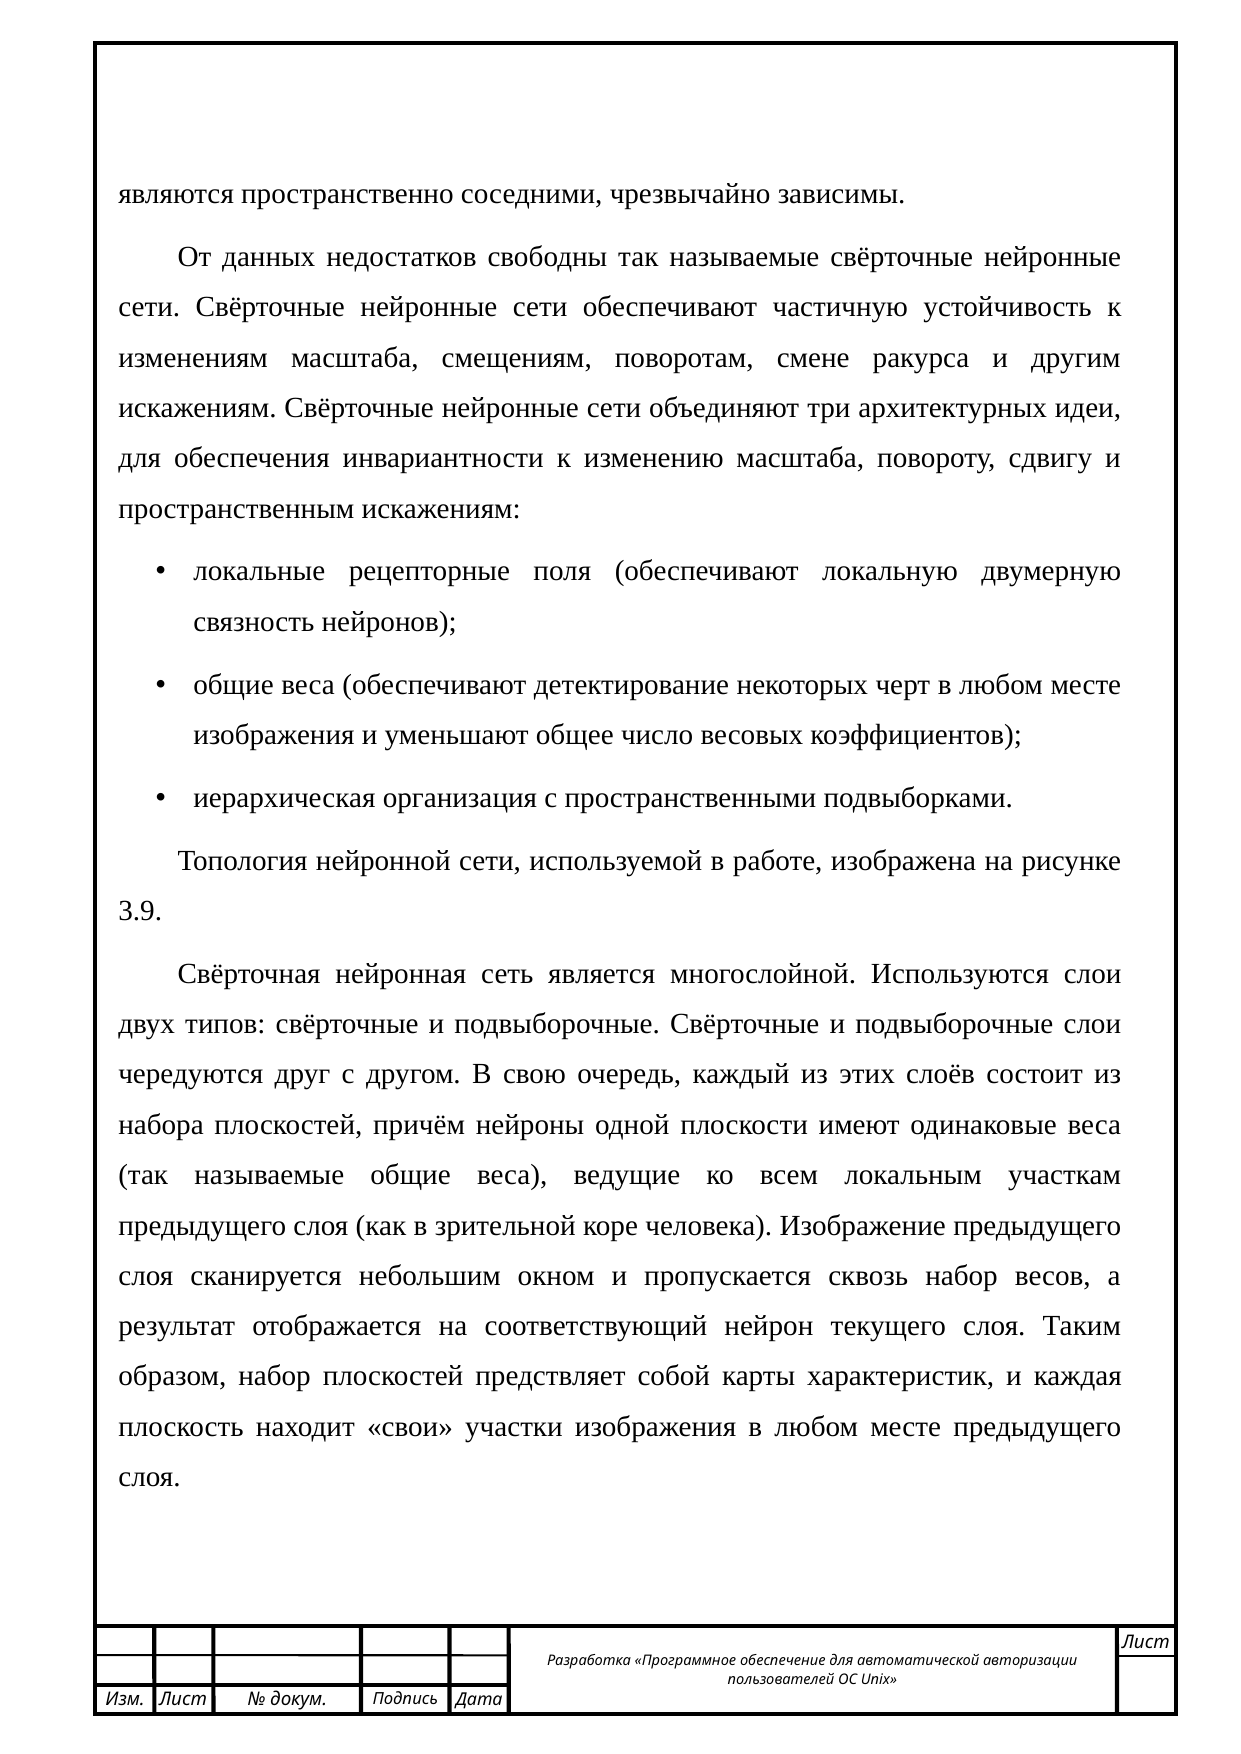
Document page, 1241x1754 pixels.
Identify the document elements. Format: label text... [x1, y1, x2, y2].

text Свёрточная нейронная сеть является многослойной. Используются слои двух типов: свёрточные и подвыборочные. Свёрточные и подвыборочные слои чередуются друг с другом. В свою очередь, каждый из этих слоёв состоит из набора плоскостей, причём нейроны одной плоскости имеют одинаковые веса (так называемые общие веса), ведущие ко всем локальным участкам предыдущего слоя (как в зрительной коре человека). Изображение предыдущего слоя сканируется небольшим окном и пропускается сквозь набор весов, а результат отображается на соответствующий нейрон текущего слоя. Таким образом, набор плоскостей предствляет собой карты характеристик, и каждая плоскость находит «свои» участки изображения в любом месте предыдущего слоя. [118, 956, 1122, 1493]
list локальные рецепторные поля (обеспечивают локальную двумерную связность нейронов); [156, 553, 1122, 637]
list иерархическая организация с пространственными подвыборками. [156, 780, 1122, 814]
list общие веса (обеспечивают детектирование некоторых черт в любом месте изображения и уменьшают общее число весовых коэффициентов); [156, 667, 1122, 751]
text Топология нейронной сети, используемой в работе, изображена на рисунке 3.9. [118, 843, 1122, 927]
text являются пространственно соседними, чрезвычайно зависимы. [118, 176, 1122, 210]
text От данных недостатков свободны так называемые свёрточные нейронные сети. Свёрточные нейронные сети обеспечивают частичную устойчивость к изменениям масштаба, смещениям, поворотам, смене ракурса и другим искажениям. Свёрточные нейронные сети объединяют три архитектурных идеи, для обеспечения инвариантности к изменению масштаба, повороту, сдвигу и пространственным искажениям: [118, 239, 1122, 524]
